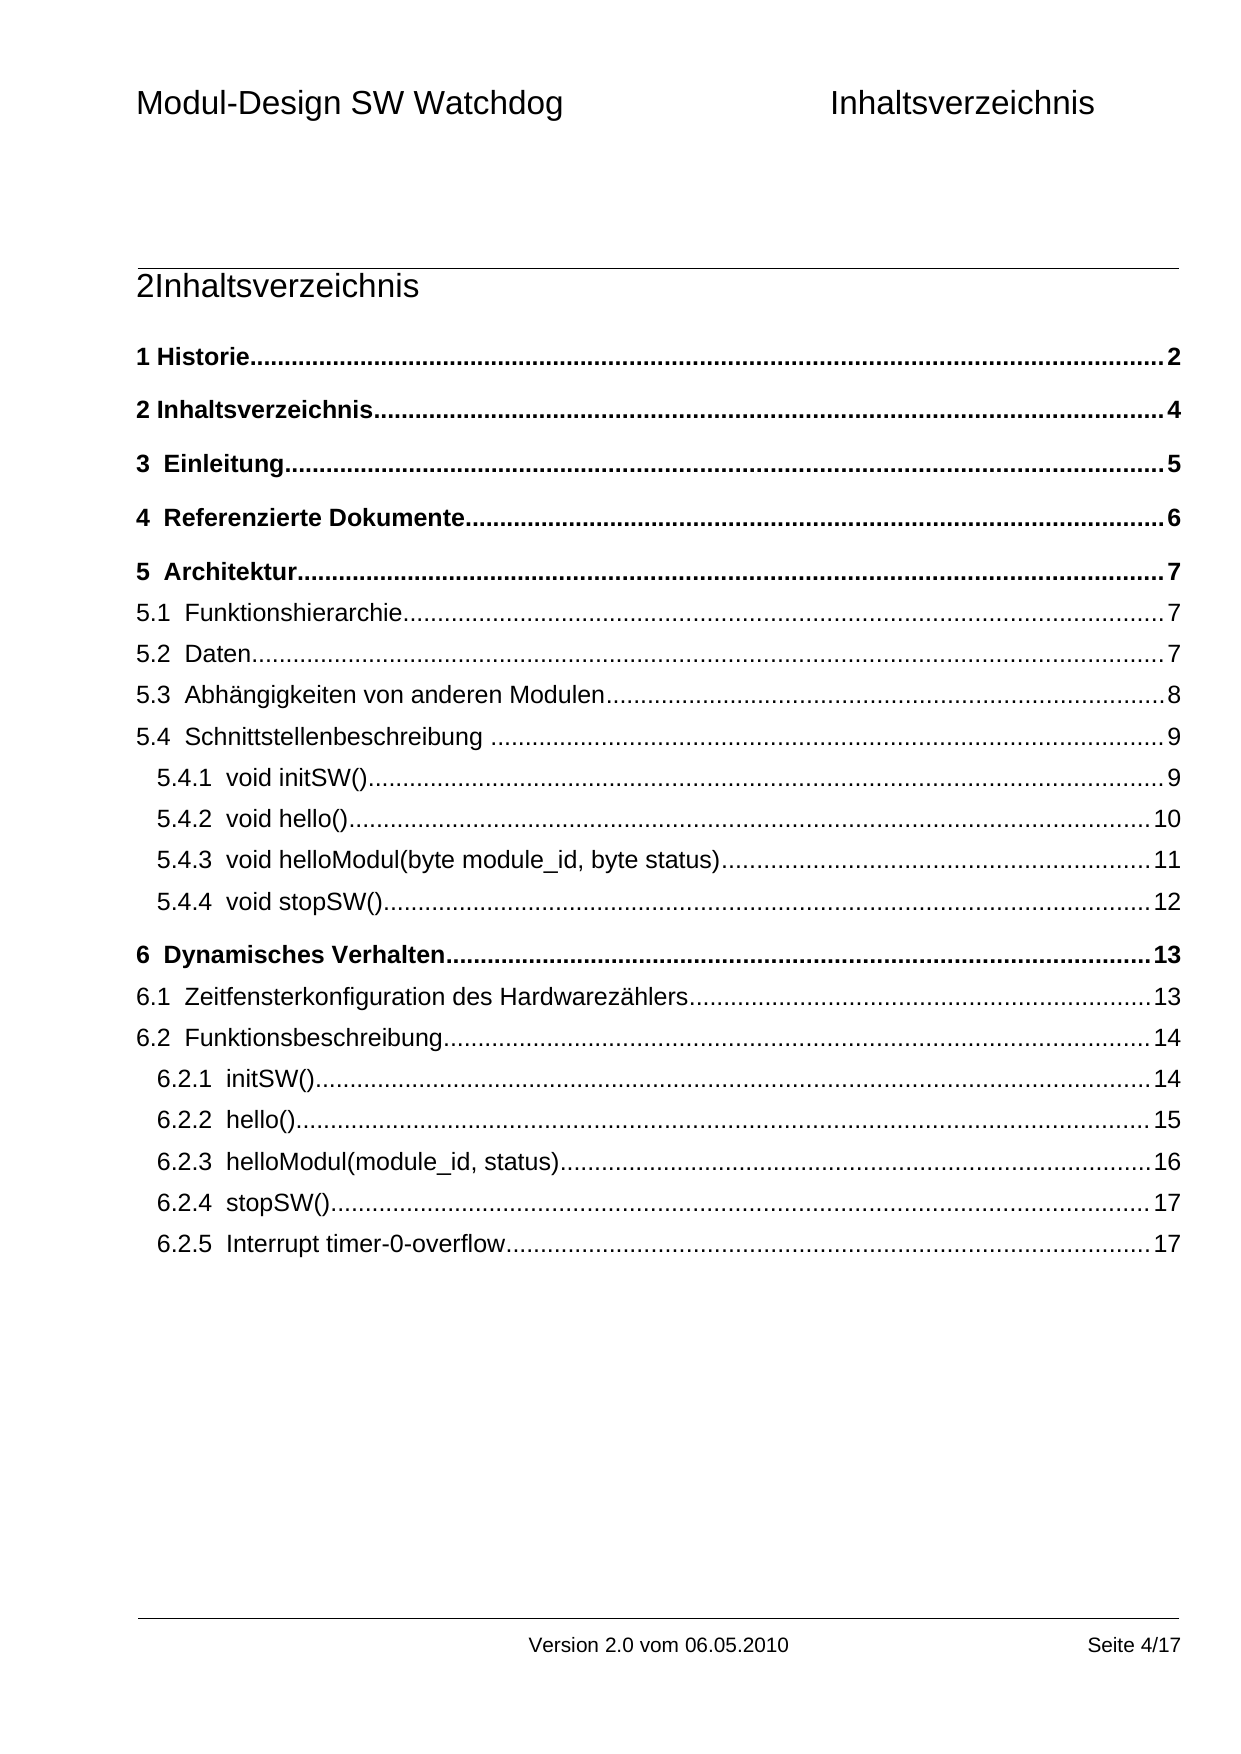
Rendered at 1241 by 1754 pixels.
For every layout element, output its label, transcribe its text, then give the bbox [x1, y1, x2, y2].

text 5.4.2 void hello() 10 [157, 804, 1181, 833]
text 6.1 Zeitfensterkonfiguration des Hardwarezählers 13 [136, 982, 1181, 1011]
text 5.4.3 void helloModul(byte module_id, byte status) 11 [157, 846, 1181, 874]
text 6.2 Funktionsbeschreibung 14 [136, 1023, 1181, 1052]
subtitle Inhaltsverzeichnis [136, 289, 1181, 304]
text 5.4.4 void stopSW() 12 [157, 887, 1181, 916]
text 5.2 Daten 7 [136, 639, 1181, 668]
text 6.2.4 stopSW() 17 [157, 1188, 1181, 1217]
text 3 Einleitung 5 [136, 449, 1181, 478]
text 1 Historie 2 [136, 342, 1181, 371]
text 6.2.2 hello() 15 [157, 1106, 1181, 1134]
text 4 Referenzierte Dokumente 6 [136, 503, 1181, 532]
text 5 Architektur 7 [136, 557, 1181, 586]
text 2 Inhaltsverzeichnis 4 [136, 396, 1181, 424]
text 5.3 Abhängigkeiten von anderen Modulen 8 [136, 681, 1181, 709]
text 6 Dynamisches Verhalten 13 [136, 941, 1181, 969]
text 5.1 Funktionshierarchie 7 [136, 598, 1181, 627]
text 5.4.1 void initSW() 9 [157, 763, 1181, 792]
text 6.2.1 initSW() 14 [157, 1064, 1181, 1093]
text 6.2.3 helloModul(module_id, status) 16 [157, 1147, 1181, 1176]
text 6.2.5 Interrupt timer-0-overflow 17 [157, 1229, 1181, 1258]
text 5.4 Schnittstellenbeschreibung 9 [136, 722, 1181, 751]
